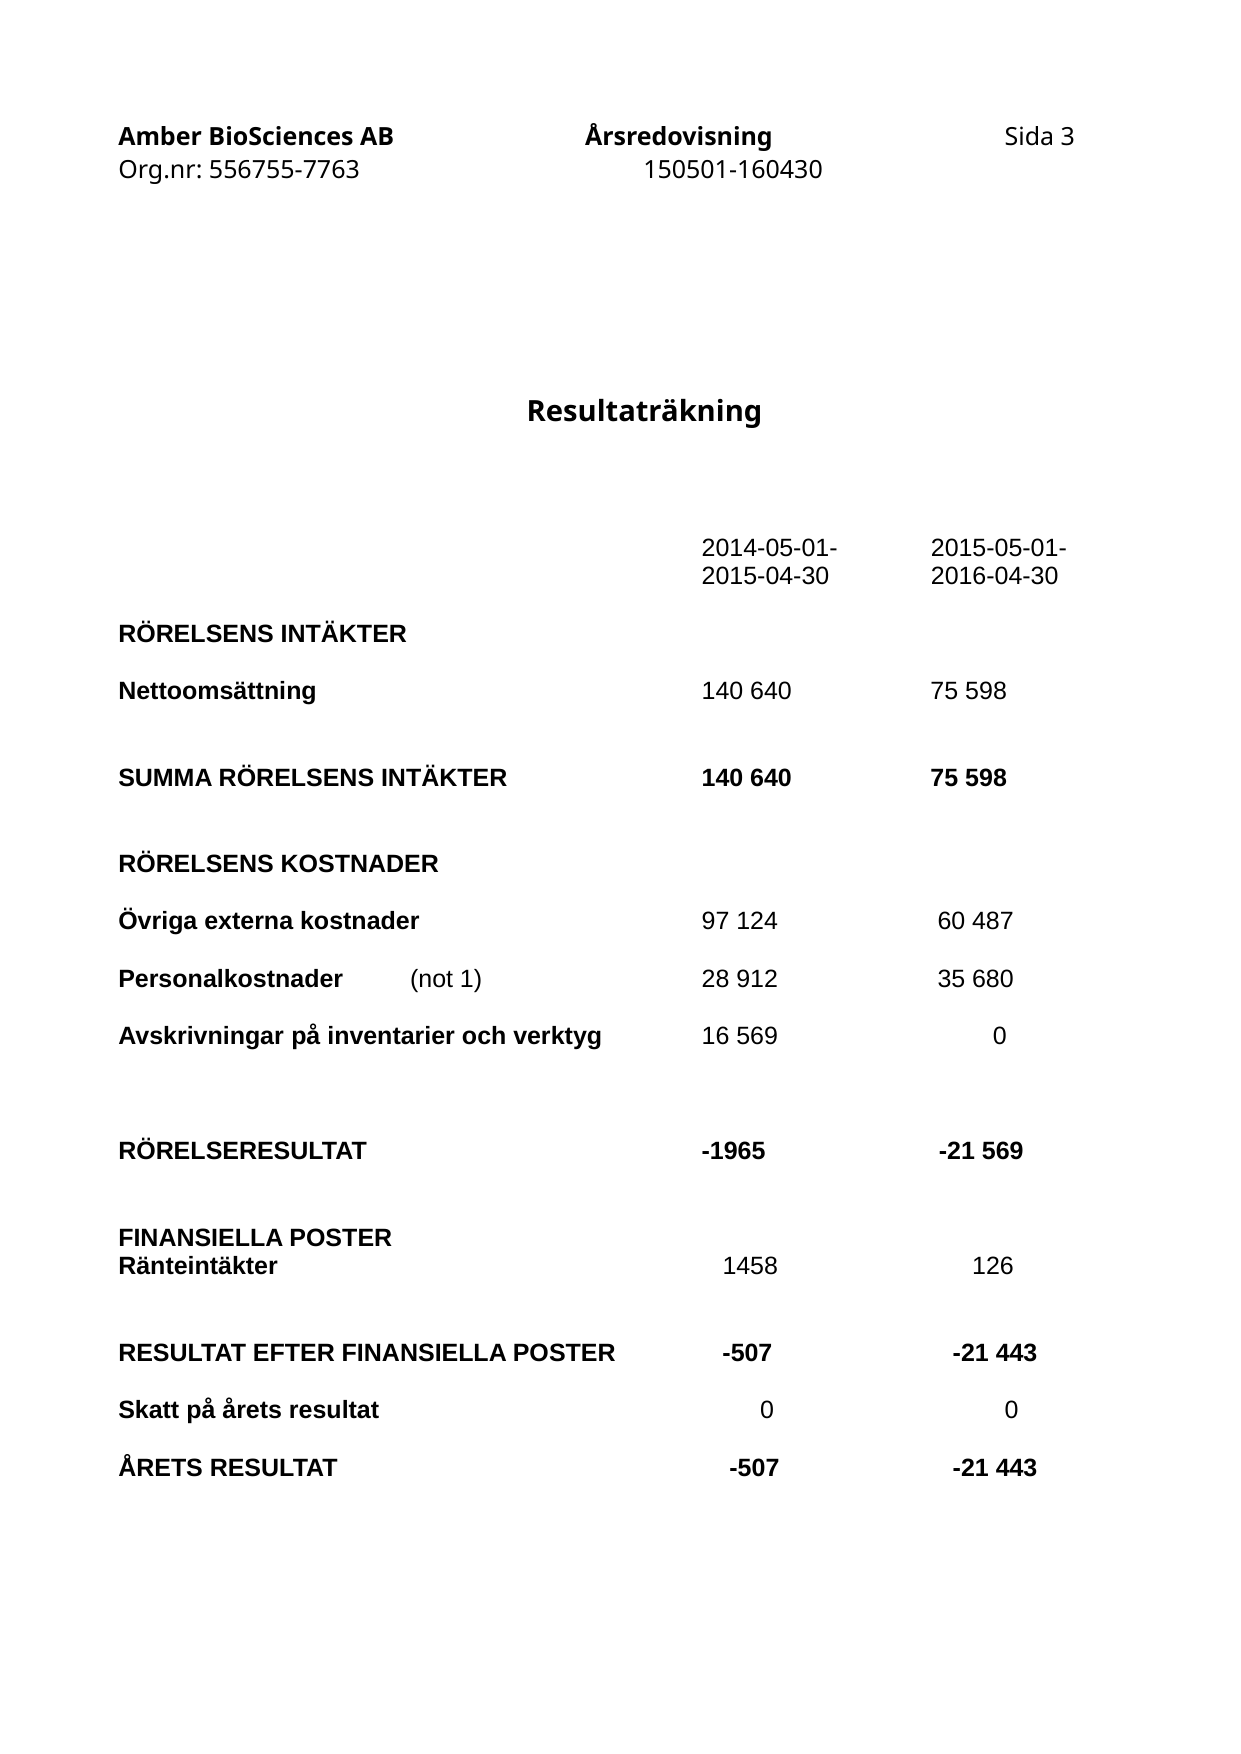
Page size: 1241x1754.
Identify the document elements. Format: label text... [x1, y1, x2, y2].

text Ränteintäkter 1458 126 [118, 1251, 1122, 1280]
text Avskrivningar på inventarier och verktyg 16 569 0 [118, 1021, 1122, 1050]
text RÖRELSERESULTAT -1965 -21 569 [118, 1136, 1122, 1165]
text Skatt på årets resultat 0 0 [118, 1395, 1122, 1424]
text SUMMA RÖRELSENS INTÄKTER 140 640 75 598 [118, 762, 1122, 791]
text Org.nr: 556755-7763 150501-160430 [118, 152, 1122, 186]
text Amber BioSciences AB Årsredovisning Sida 3 [118, 118, 1122, 152]
text RESULTAT EFTER FINANSIELLA POSTER -507 -21 443 [118, 1337, 1122, 1366]
text FINANSIELLA POSTER [118, 1222, 1122, 1251]
text 2014-05-01- 2015-05-01- [118, 532, 1122, 561]
text Nettoomsättning 140 640 75 598 [118, 676, 1122, 705]
text Övriga externa kostnader 97 124 60 487 [118, 906, 1122, 935]
text RÖRELSENS INTÄKTER [118, 619, 1122, 647]
text 2015-04-30 2016-04-30 [118, 561, 1122, 590]
text ÅRETS RESULTAT -507 -21 443 [118, 1452, 1122, 1481]
text RÖRELSENS KOSTNADER [118, 849, 1122, 877]
text Resultaträkning [118, 391, 1122, 430]
text Personalkostnader (not 1) 28 912 35 680 [118, 964, 1122, 992]
